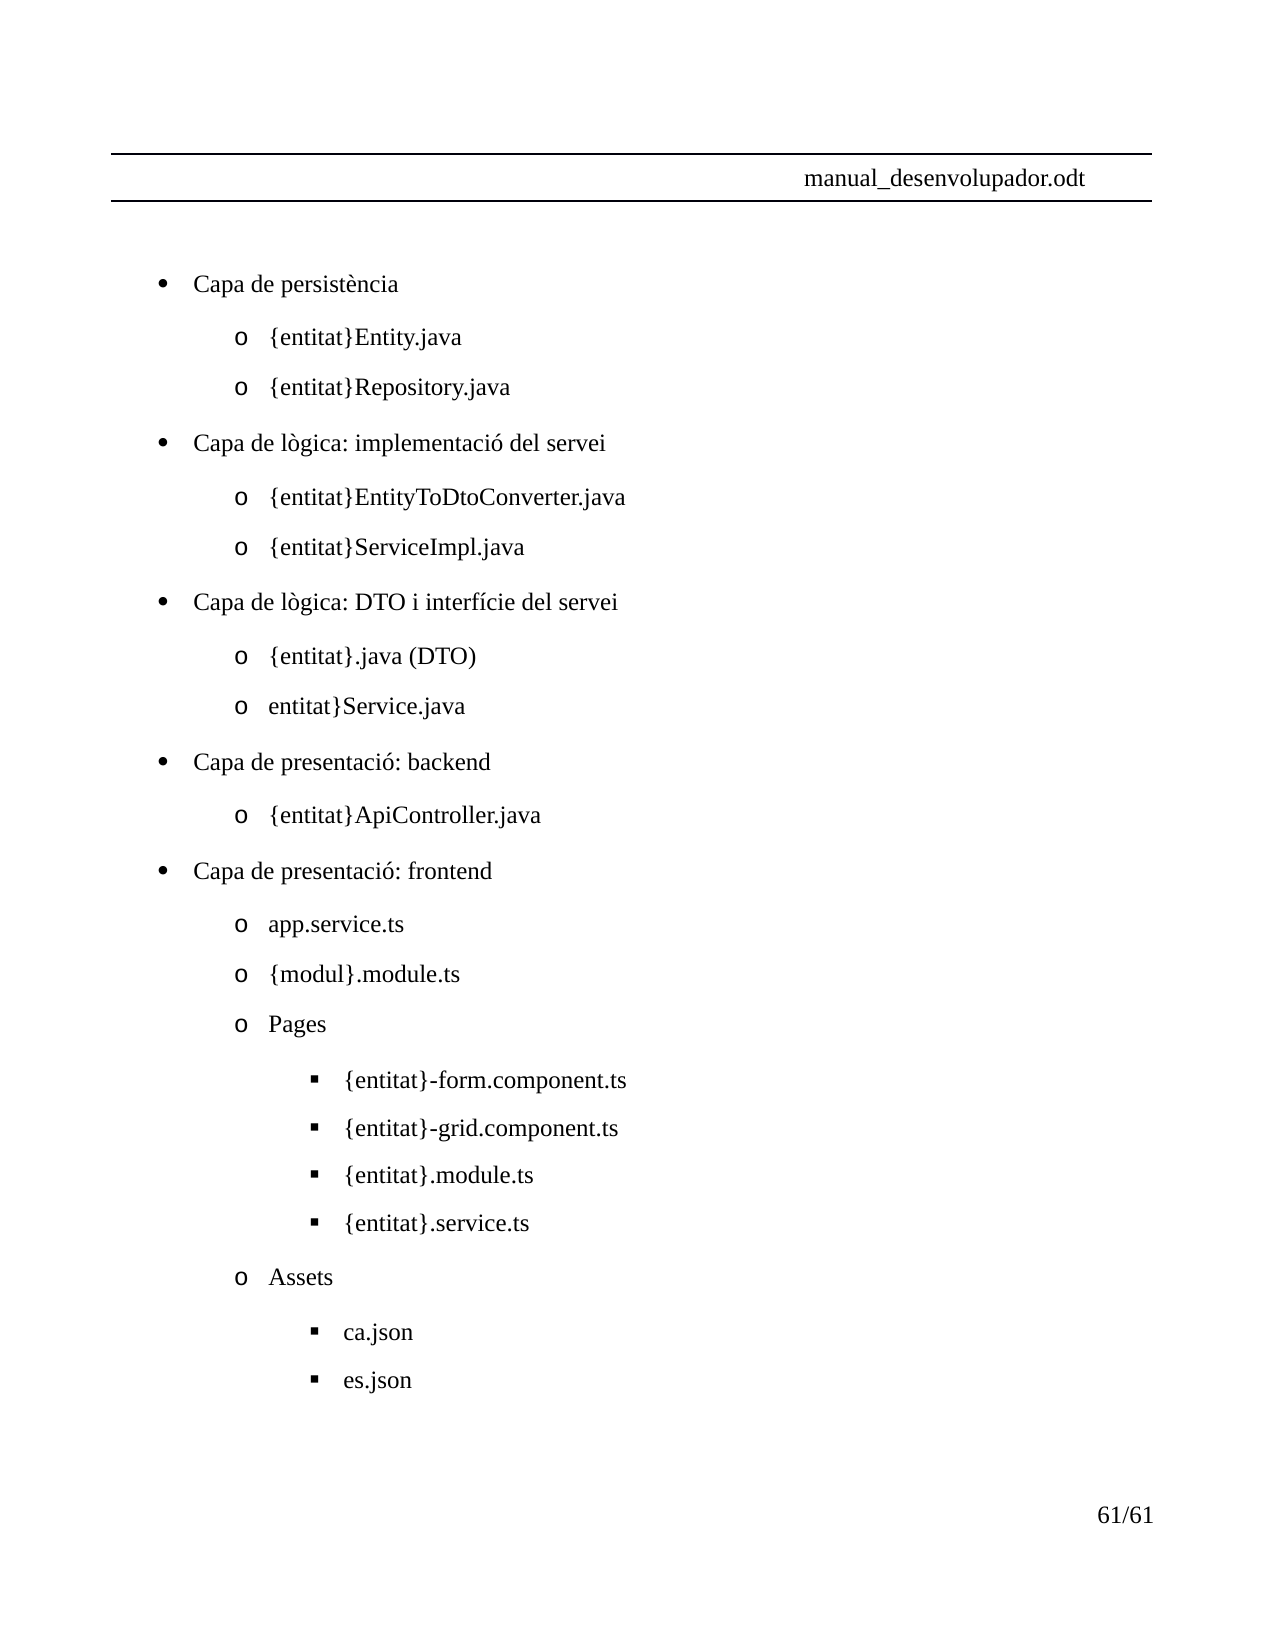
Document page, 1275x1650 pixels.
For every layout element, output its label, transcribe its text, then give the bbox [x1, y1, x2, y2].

list Assets [231, 1259, 1157, 1295]
list Capa de persistència [156, 266, 1157, 301]
list {entitat}.java (DTO) [231, 638, 1157, 672]
list {entitat}-grid.component.ts [306, 1110, 1157, 1142]
list {entitat}.service.ts [306, 1205, 1157, 1240]
list entitat}Service.java [231, 688, 1157, 725]
list {entitat}.module.ts [306, 1158, 1157, 1189]
list Capa de presentació: frontend [156, 853, 1157, 888]
list ca.json [306, 1314, 1157, 1346]
list {entitat}ServiceImpl.java [231, 529, 1157, 565]
list Capa de presentació: backend [156, 744, 1157, 778]
list Capa de lògica: implementació del servei [156, 425, 1157, 460]
list {entitat}EntityToDtoConverter.java [231, 479, 1157, 512]
list Capa de lògica: DTO i interfície del servei [156, 584, 1157, 619]
list es.json [306, 1362, 1157, 1397]
list Pages [231, 1007, 1157, 1043]
list {entitat}Entity.java [231, 319, 1157, 353]
list app.service.ts [231, 907, 1157, 940]
list {entitat}-form.component.ts [306, 1062, 1157, 1094]
list {modul}.module.ts [231, 957, 1157, 990]
list {entitat}Repository.java [231, 369, 1157, 406]
list {entitat}ApiController.java [231, 797, 1157, 834]
